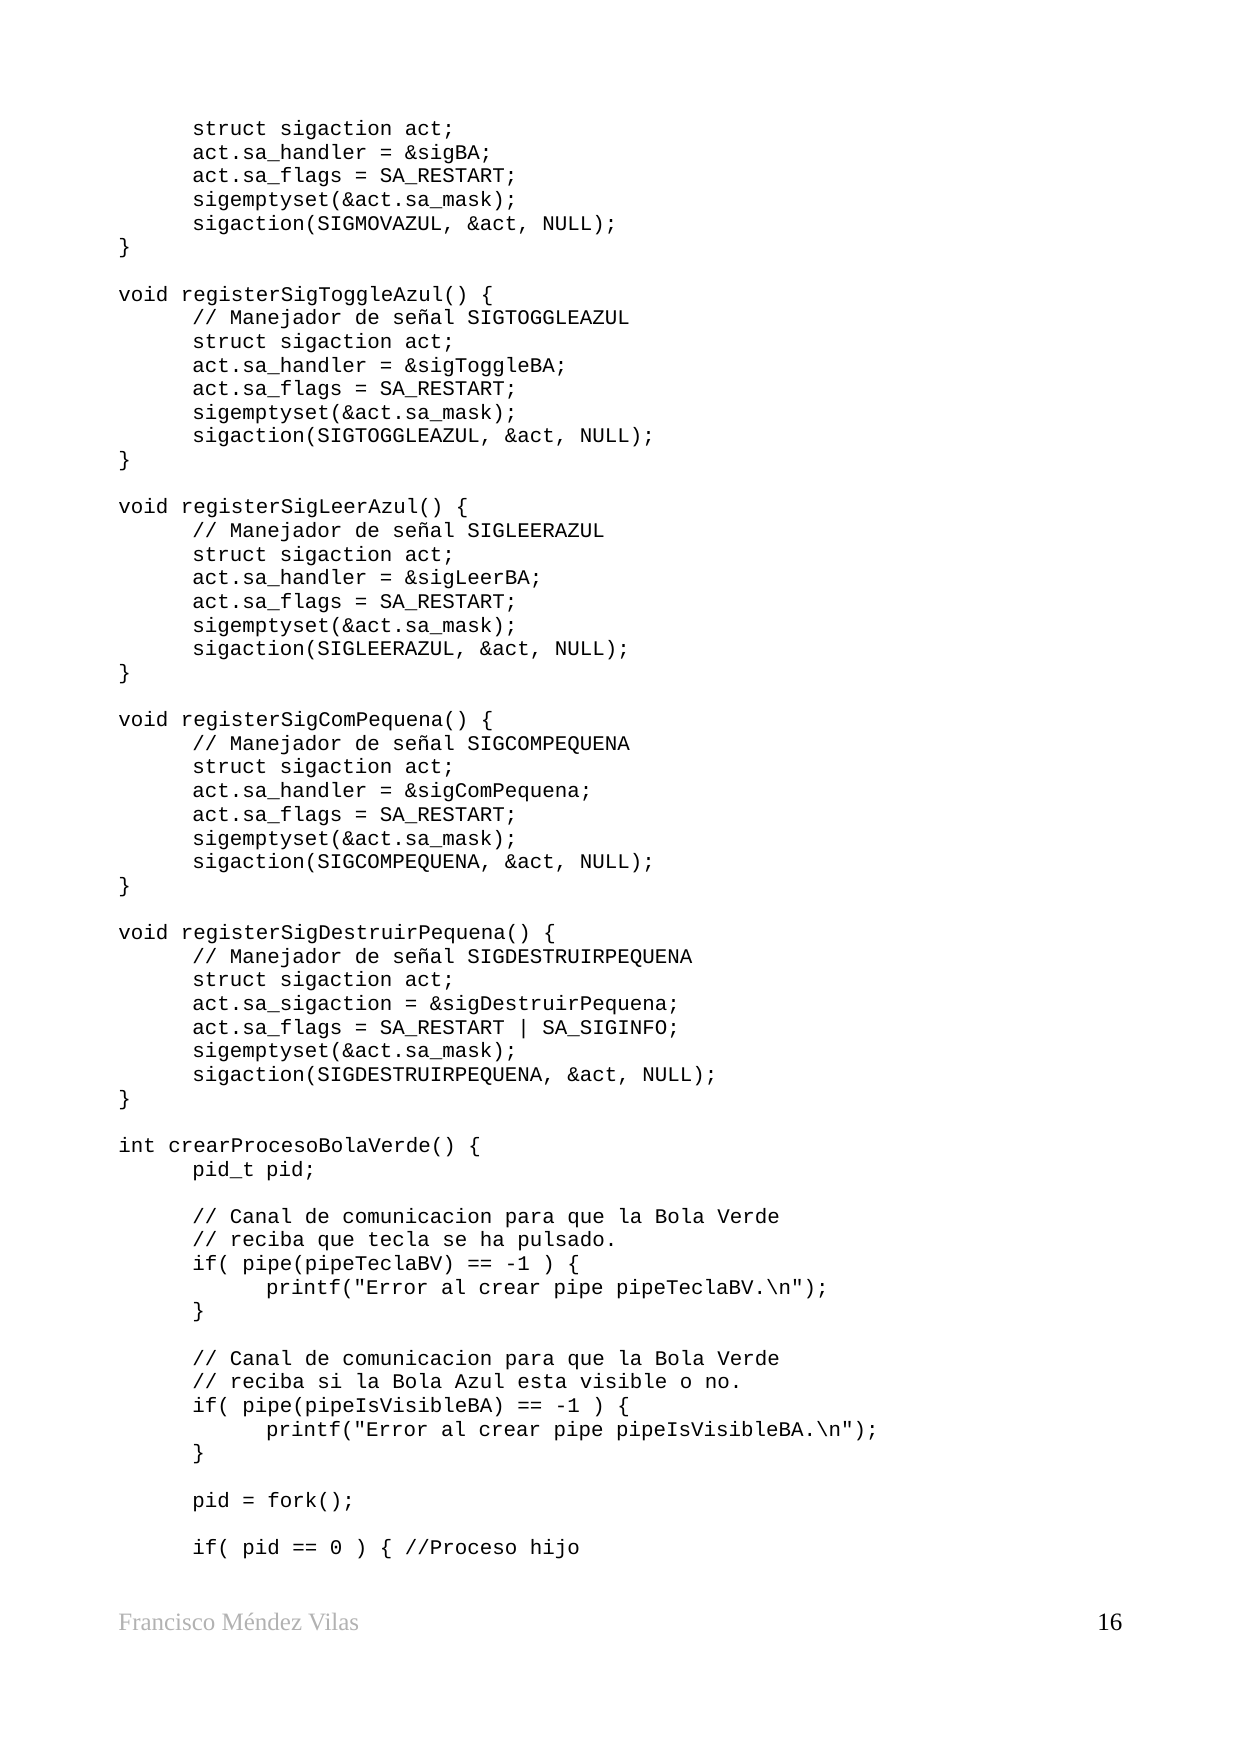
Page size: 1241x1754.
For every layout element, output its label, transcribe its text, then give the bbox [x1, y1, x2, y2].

text sigemptyset(&act.sa_mask); [118, 189, 1122, 213]
text void registerSigDestruirPequena() { [118, 922, 1122, 946]
text // Manejador de señal SIGDESTRUIRPEQUENA [118, 946, 1122, 969]
text sigaction(SIGTOGGLEAZUL, &act, NULL); [118, 426, 1122, 449]
text } [118, 236, 1122, 260]
text } [118, 1442, 1122, 1466]
text struct sigaction act; [118, 331, 1122, 354]
text void registerSigComPequena() { [118, 709, 1122, 733]
text // Manejador de señal SIGTOGGLEAZUL [118, 307, 1122, 331]
text // reciba si la Bola Azul esta visible o no. [118, 1371, 1122, 1395]
text } [118, 1088, 1122, 1111]
text // Manejador de señal SIGLEERAZUL [118, 520, 1122, 544]
text if( pipe(pipeTeclaBV) == -1 ) { [118, 1253, 1122, 1277]
text act.sa_flags = SA_RESTART; [118, 804, 1122, 827]
text } [118, 875, 1122, 898]
text act.sa_sigaction = &sigDestruirPequena; [118, 993, 1122, 1017]
text act.sa_flags = SA_RESTART; [118, 378, 1122, 402]
text struct sigaction act; [118, 757, 1122, 780]
text } [118, 1300, 1122, 1324]
text struct sigaction act; [118, 969, 1122, 993]
text sigemptyset(&act.sa_mask); [118, 402, 1122, 426]
text void registerSigToggleAzul() { [118, 284, 1122, 307]
text act.sa_handler = &sigLeerBA; [118, 567, 1122, 591]
text act.sa_flags = SA_RESTART | SA_SIGINFO; [118, 1017, 1122, 1040]
text if( pid == 0 ) { //Proceso hijo [118, 1537, 1122, 1561]
text printf("Error al crear pipe pipeIsVisibleBA.\n"); [118, 1419, 1122, 1442]
text sigaction(SIGLEERAZUL, &act, NULL); [118, 638, 1122, 662]
text struct sigaction act; [118, 544, 1122, 567]
text } [118, 662, 1122, 686]
text sigaction(SIGDESTRUIRPEQUENA, &act, NULL); [118, 1064, 1122, 1088]
text } [118, 449, 1122, 473]
text printf("Error al crear pipe pipeTeclaBV.\n"); [118, 1277, 1122, 1300]
text act.sa_handler = &sigComPequena; [118, 780, 1122, 804]
text act.sa_flags = SA_RESTART; [118, 165, 1122, 189]
text // reciba que tecla se ha pulsado. [118, 1229, 1122, 1253]
text int crearProcesoBolaVerde() { [118, 1135, 1122, 1158]
text if( pipe(pipeIsVisibleBA) == -1 ) { [118, 1395, 1122, 1419]
text sigaction(SIGCOMPEQUENA, &act, NULL); [118, 851, 1122, 875]
text struct sigaction act; [118, 118, 1122, 142]
text sigemptyset(&act.sa_mask); [118, 615, 1122, 638]
text void registerSigLeerAzul() { [118, 496, 1122, 520]
text sigemptyset(&act.sa_mask); [118, 1040, 1122, 1064]
text act.sa_flags = SA_RESTART; [118, 591, 1122, 615]
text sigemptyset(&act.sa_mask); [118, 827, 1122, 851]
text act.sa_handler = &sigBA; [118, 142, 1122, 165]
text pid = fork(); [118, 1489, 1122, 1513]
text // Manejador de señal SIGCOMPEQUENA [118, 733, 1122, 757]
text // Canal de comunicacion para que la Bola Verde [118, 1206, 1122, 1229]
text act.sa_handler = &sigToggleBA; [118, 354, 1122, 378]
text // Canal de comunicacion para que la Bola Verde [118, 1348, 1122, 1371]
text sigaction(SIGMOVAZUL, &act, NULL); [118, 213, 1122, 236]
text pid_t pid; [118, 1158, 1122, 1182]
